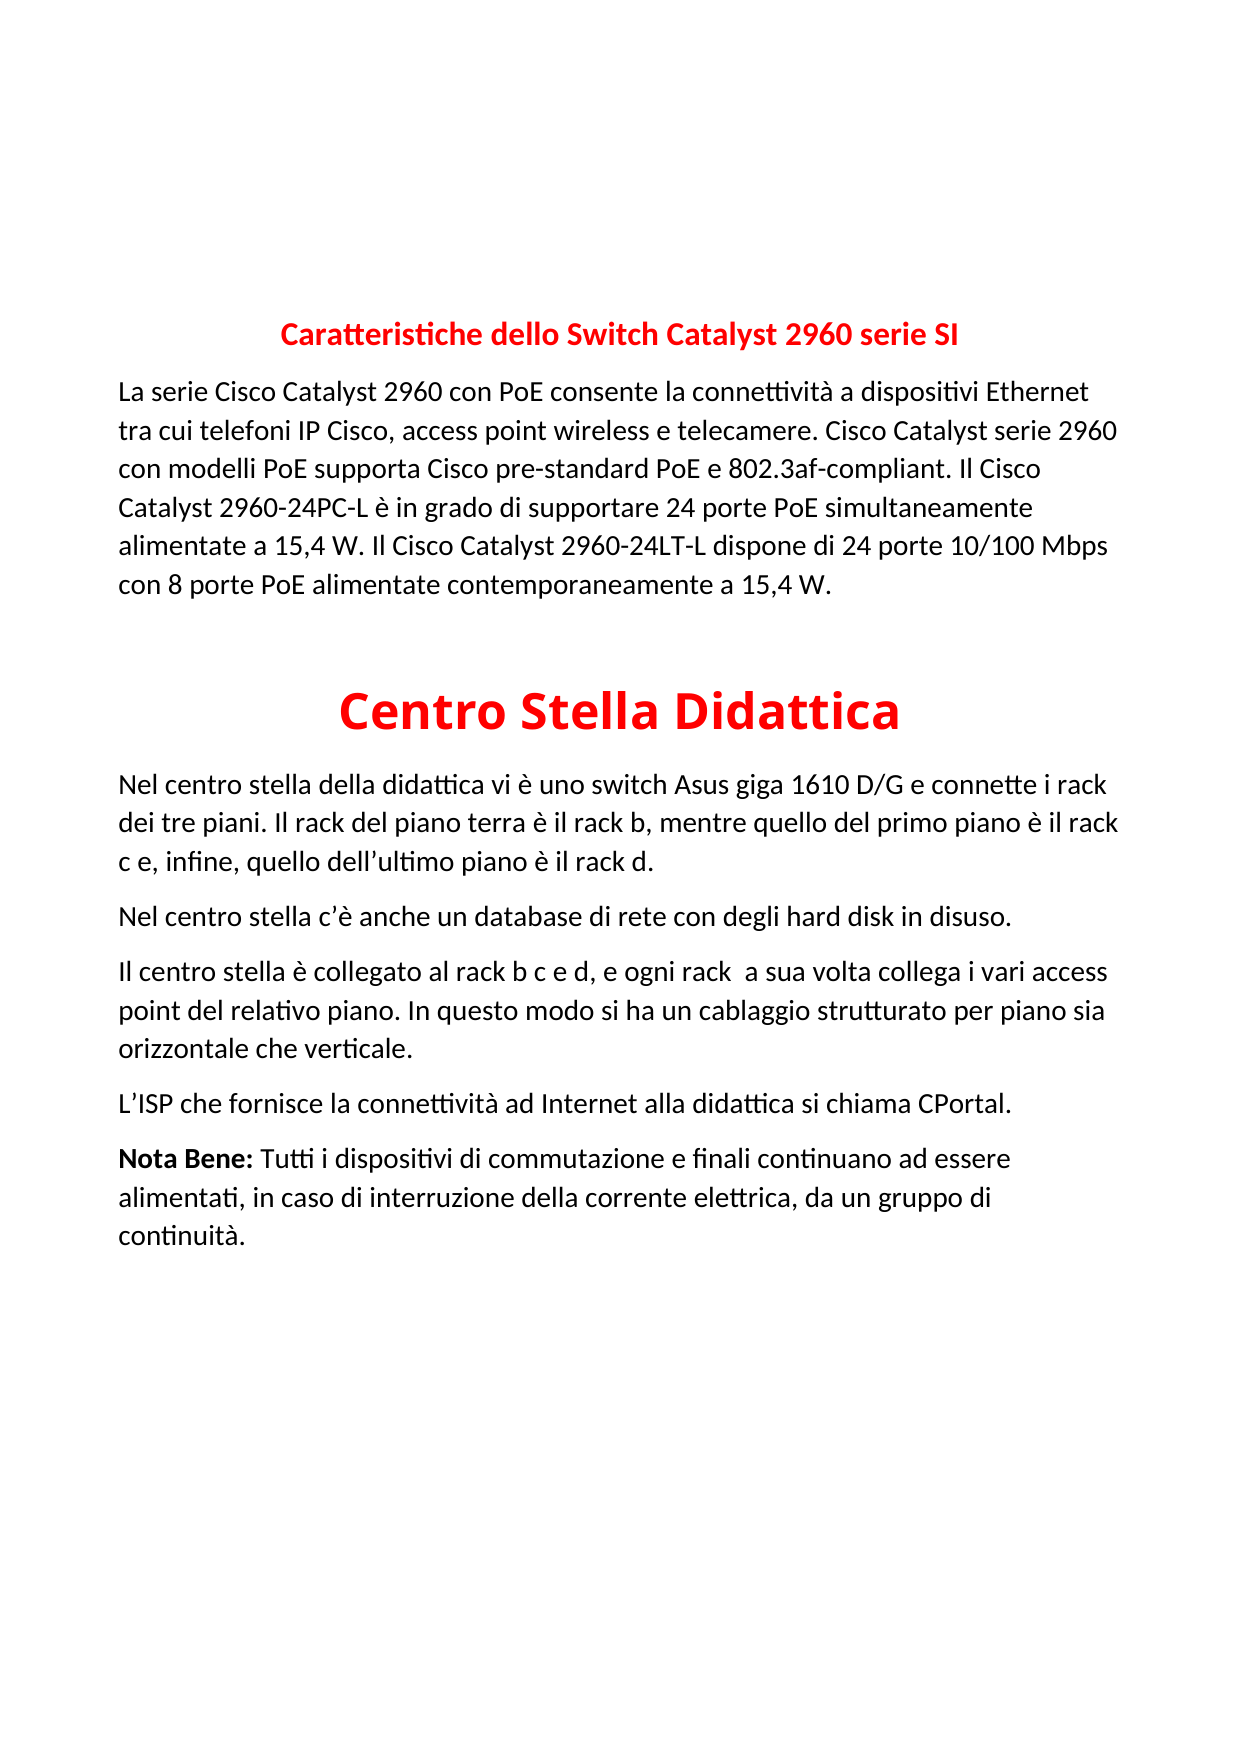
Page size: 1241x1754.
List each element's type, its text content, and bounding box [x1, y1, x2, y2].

text L’ISP che fornisce la connettività ad Internet alla didattica si chiama CPortal. [118, 1085, 1122, 1121]
text Caratteristiche dello Switch Catalyst 2960 serie SI [118, 313, 1122, 354]
text Nota Bene: Tutti i dispositivi di commutazione e finali continuano ad essere alimentati, in caso di interruzione della corrente elettrica, da un gruppo di continuità. [118, 1140, 1122, 1253]
text Centro Stella Didattica [118, 676, 1122, 744]
text La serie Cisco Catalyst 2960 con PoE consente la connettività a dispositivi Ethernet tra cui telefoni IP Cisco, access point wireless e telecamere. Cisco Catalyst serie 2960 con modelli PoE supporta Cisco pre-standard PoE e 802.3af-compliant. Il Cisco Catalyst 2960-24PC-L è in grado di supportare 24 porte PoE simultaneamente alimentate a 15,4 W. Il Cisco Catalyst 2960-24LT-L dispone di 24 porte 10/100 Mbps con 8 porte PoE alimentate contemporaneamente a 15,4 W. [118, 373, 1122, 601]
text Il centro stella è collegato al rack b c e d, e ogni rack a sua volta collega i vari access point del relativo piano. In questo modo si ha un cablaggio strutturato per piano sia orizzontale che verticale. [118, 953, 1122, 1066]
text Nel centro stella c’è anche un database di rete con degli hard disk in disuso. [118, 898, 1122, 934]
text Nel centro stella della didattica vi è uno switch Asus giga 1610 D/G e connette i rack dei tre piani. Il rack del piano terra è il rack b, mentre quello del primo piano è il rack c e, infine, quello dell’ultimo piano è il rack d. [118, 766, 1122, 879]
